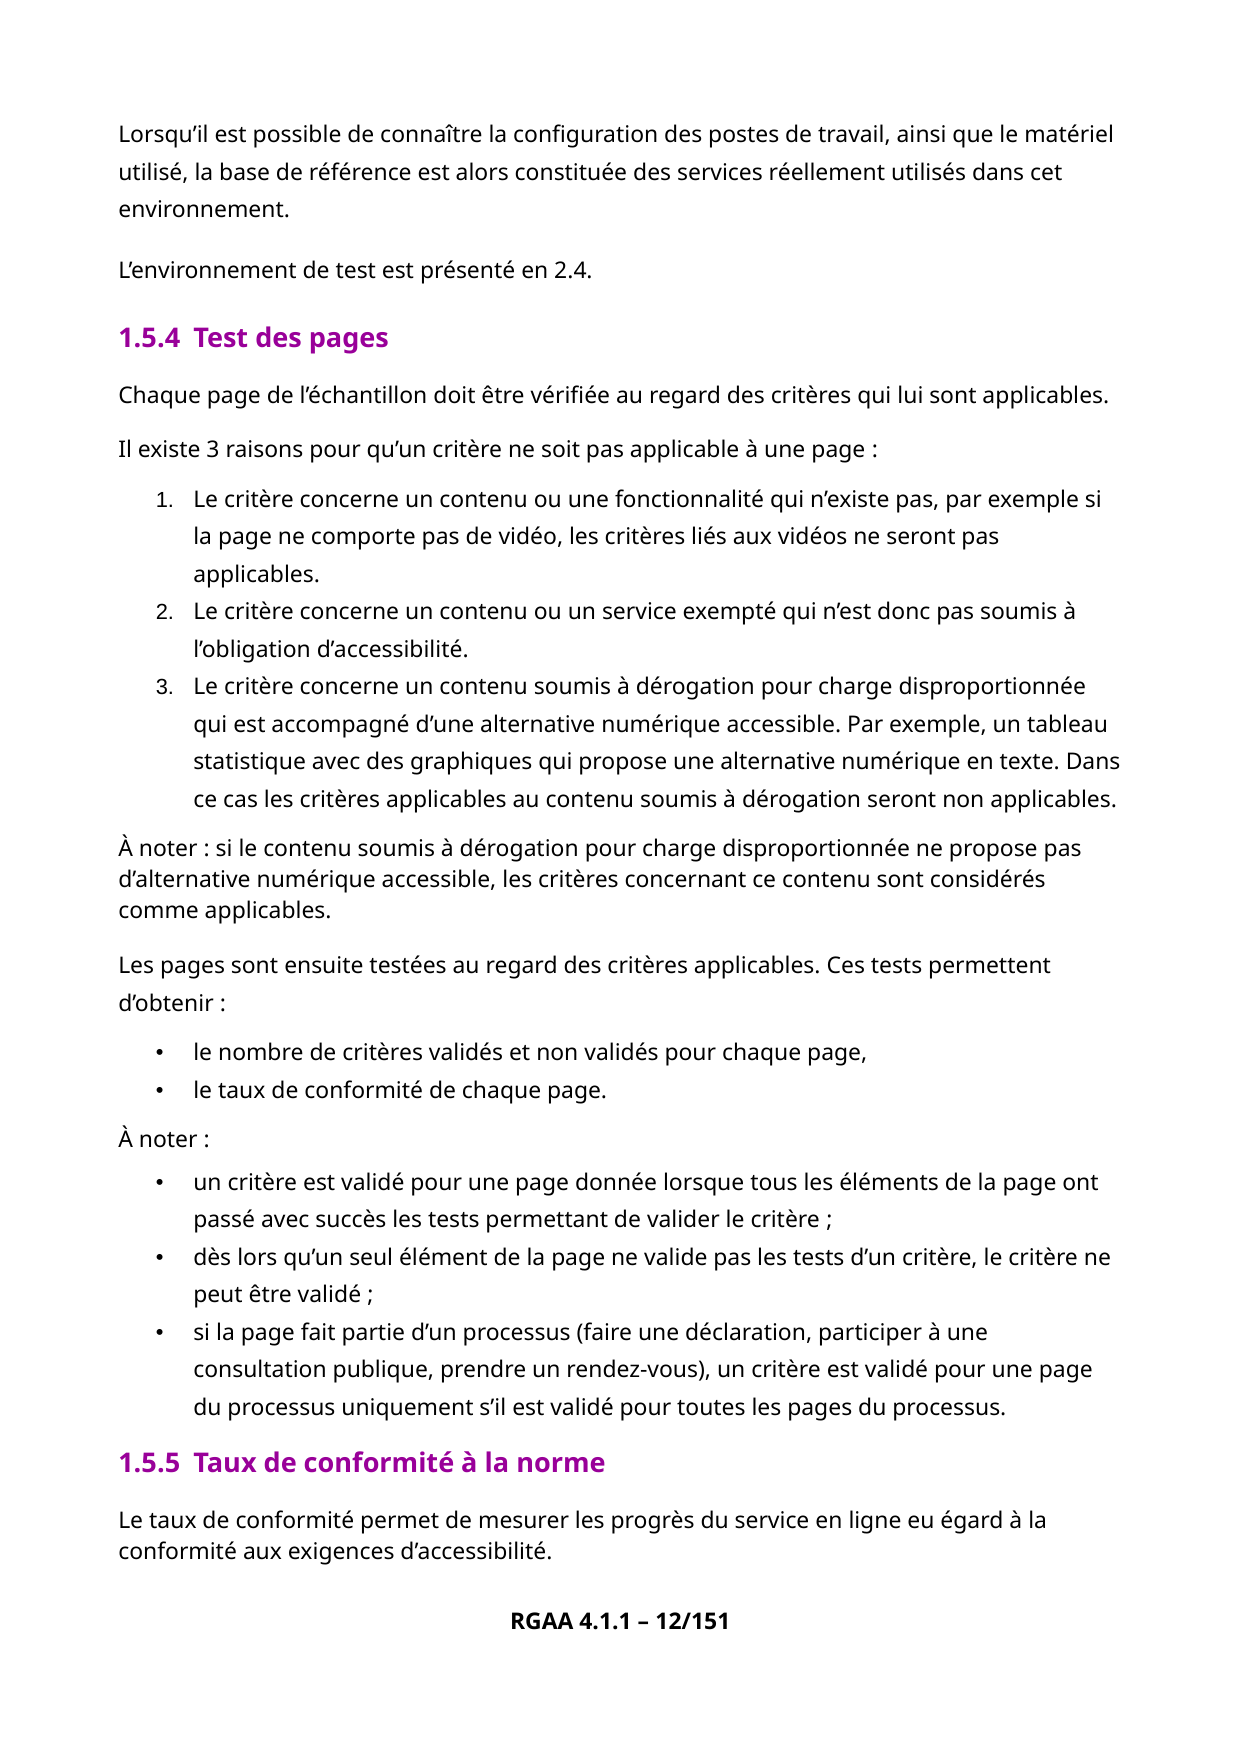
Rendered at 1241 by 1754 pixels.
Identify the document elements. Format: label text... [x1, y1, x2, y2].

text Les pages sont ensuite testées au regard des critères applicables. Ces tests permettent d’obtenir : [118, 949, 1122, 1018]
list le nombre de critères validés et non validés pour chaque page, [156, 1036, 1122, 1067]
text Le taux de conformité permet de mesurer les progrès du service en ligne eu égard à la conformité aux exigences d’accessibilité. [118, 1503, 1122, 1566]
list si la page fait partie d’un processus (faire une déclaration, participer à une consultation publique, prendre un rendez-vous), un critère est validé pour une page du processus uniquement s’il est validé pour toutes les pages du processus. [156, 1316, 1122, 1422]
subtitle Test des pages [118, 318, 1122, 355]
text À noter : si le contenu soumis à dérogation pour charge disproportionnée ne propose pas d’alternative numérique accessible, les critères concernant ce contenu sont considérés comme applicables. [118, 832, 1122, 926]
list dès lors qu’un seul élément de la page ne valide pas les tests d’un critère, le critère ne peut être validé ; [156, 1241, 1122, 1309]
text L’environnement de test est présenté en 2.4. [118, 254, 1122, 285]
subtitle Taux de conformité à la norme [118, 1443, 1122, 1480]
list le taux de conformité de chaque page. [156, 1073, 1122, 1105]
list Le critère concerne un contenu soumis à dérogation pour charge disproportionnée qui est accompagné d’une alternative numérique accessible. Par exemple, un tableau statistique avec des graphiques qui propose une alternative numérique en texte. Dans ce cas les critères applicables au contenu soumis à dérogation seront non applicables. [156, 670, 1122, 814]
list Le critère concerne un contenu ou un service exempté qui n’est donc pas soumis à l’obligation d’accessibilité. [156, 595, 1122, 664]
list un critère est validé pour une page donnée lorsque tous les éléments de la page ont passé avec succès les tests permettant de valider le critère ; [156, 1166, 1122, 1234]
text Il existe 3 raisons pour qu’un critère ne soit pas applicable à une page : [118, 433, 1122, 465]
list Le critère concerne un contenu ou une fonctionnalité qui n’existe pas, par exemple si la page ne comporte pas de vidéo, les critères liés aux vidéos ne seront pas applicables. [156, 483, 1122, 589]
text Lorsqu’il est possible de connaître la configuration des postes de travail, ainsi que le matériel utilisé, la base de référence est alors constituée des services réellement utilisés dans cet environnement. [118, 118, 1122, 224]
text À noter : [118, 1123, 1122, 1154]
text Chaque page de l’échantillon doit être vérifiée au regard des critères qui lui sont applicables. [118, 379, 1122, 410]
